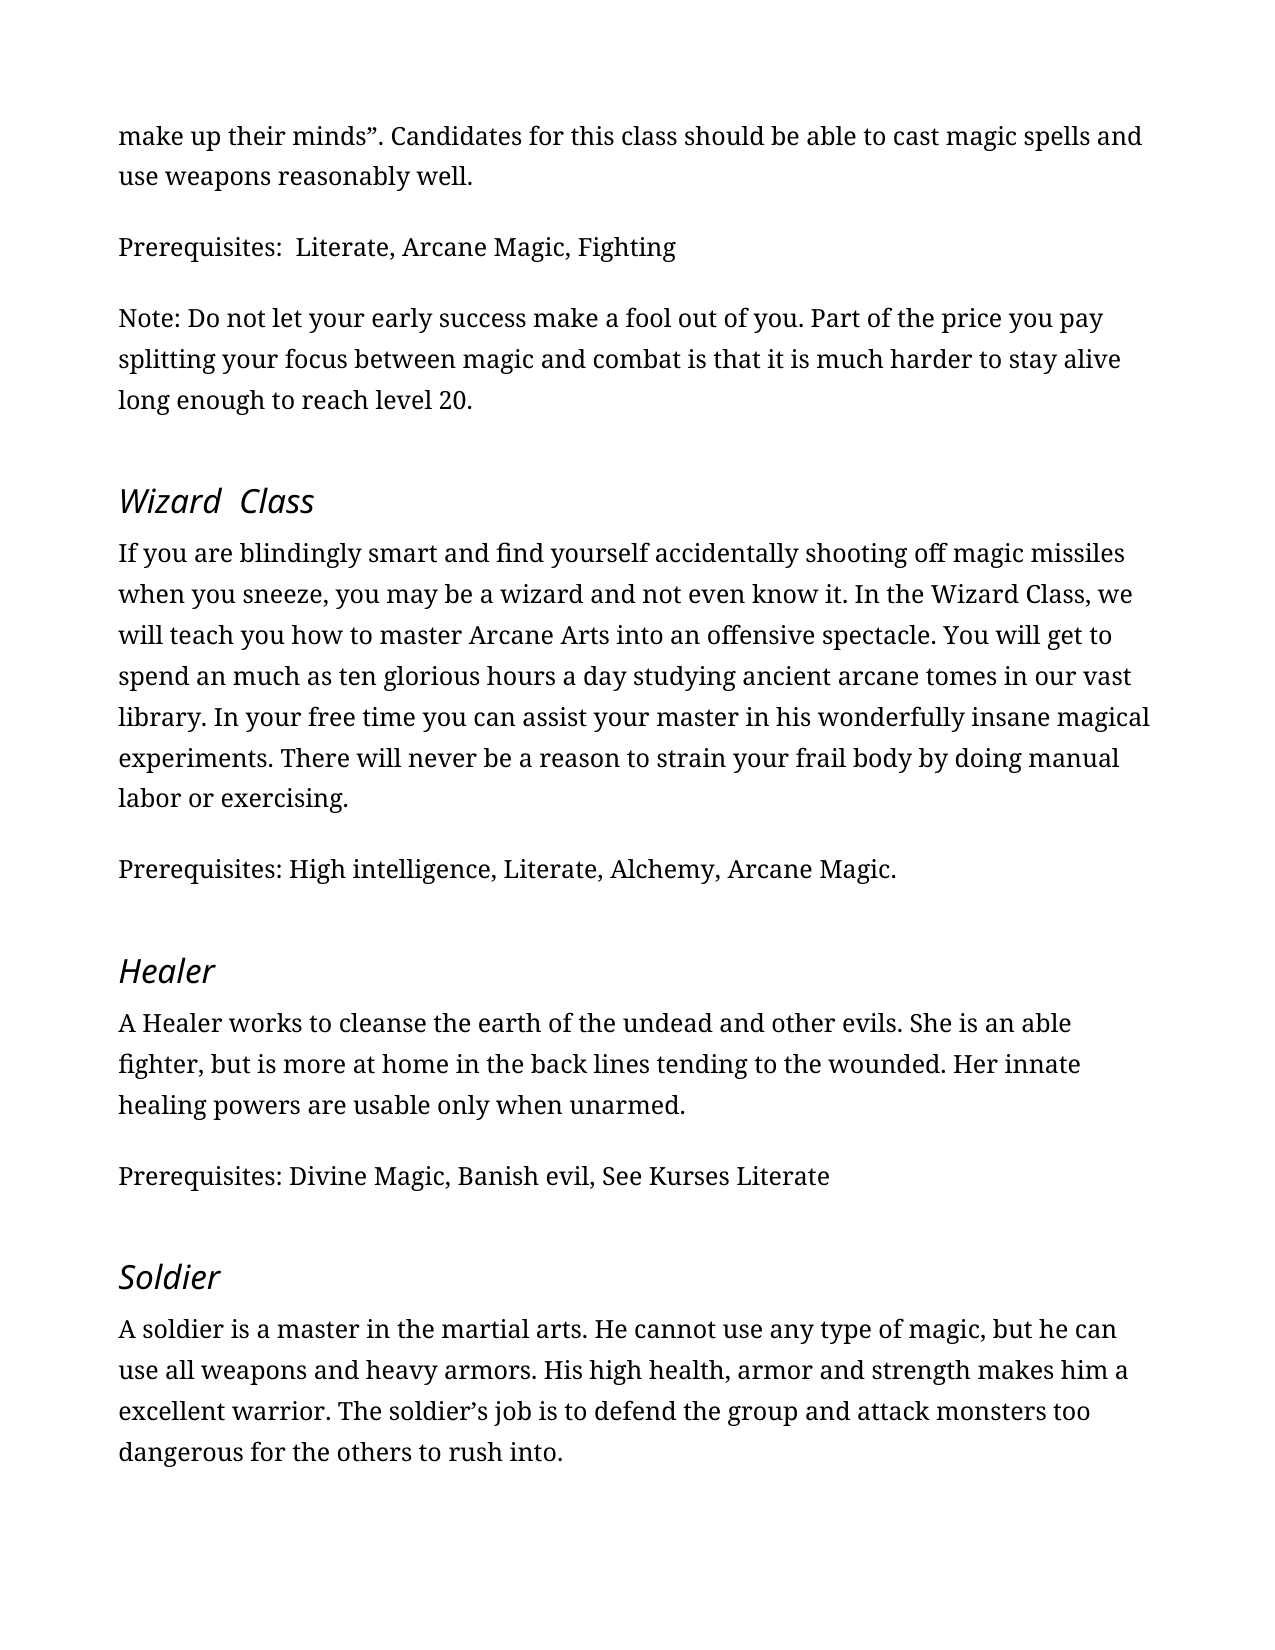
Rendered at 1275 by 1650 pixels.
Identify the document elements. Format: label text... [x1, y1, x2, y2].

text If you are blindingly smart and find yourself accidentally shooting off magic missiles when you sneeze, you may be a wizard and not even know it. In the Wizard Class, we will teach you how to master Arcane Arts into an offensive spectacle. You will get to spend an much as ten glorious hours a day studying ancient arcane tomes in our vast library. In your free time you can assist your master in his wonderfully insane magical experiments. There will never be a reason to strain your frail body by doing manual labor or exercising. [118, 536, 1157, 815]
text Prerequisites: Literate, Arcane Magic, Fighting [118, 230, 1157, 264]
subtitle Healer [118, 948, 1157, 993]
subtitle Soldier [118, 1254, 1157, 1299]
text Prerequisites: Divine Magic, Banish evil, See Kurses Literate [118, 1158, 1157, 1192]
subtitle Wizard Class [118, 478, 1157, 523]
text A Healer works to cleanse the earth of the undead and other evils. She is an able fighter, but is more at home in the back lines tending to the wounded. Her innate healing powers are usable only when unarmed. [118, 1006, 1157, 1121]
text A soldier is a master in the martial arts. He cannot use any type of magic, but he can use all weapons and heavy armors. His high health, armor and strength makes him a excellent warrior. The soldier’s job is to defend the group and attack monsters too dangerous for the others to rush into. [118, 1312, 1157, 1468]
text This class is designed for the Jack-of-All-Trades, or in other words “heroes who can't make up their minds”. Candidates for this class should be able to cast magic spells and use weapons reasonably well. [118, 118, 1157, 193]
text Note: Do not let your early success make a fool out of you. Part of the price you pay splitting your focus between magic and combat is that it is much harder to stay alive long enough to reach level 20. [118, 301, 1157, 416]
text Prerequisites: High intelligence, Literate, Alchemy, Arcane Magic. [118, 852, 1157, 886]
